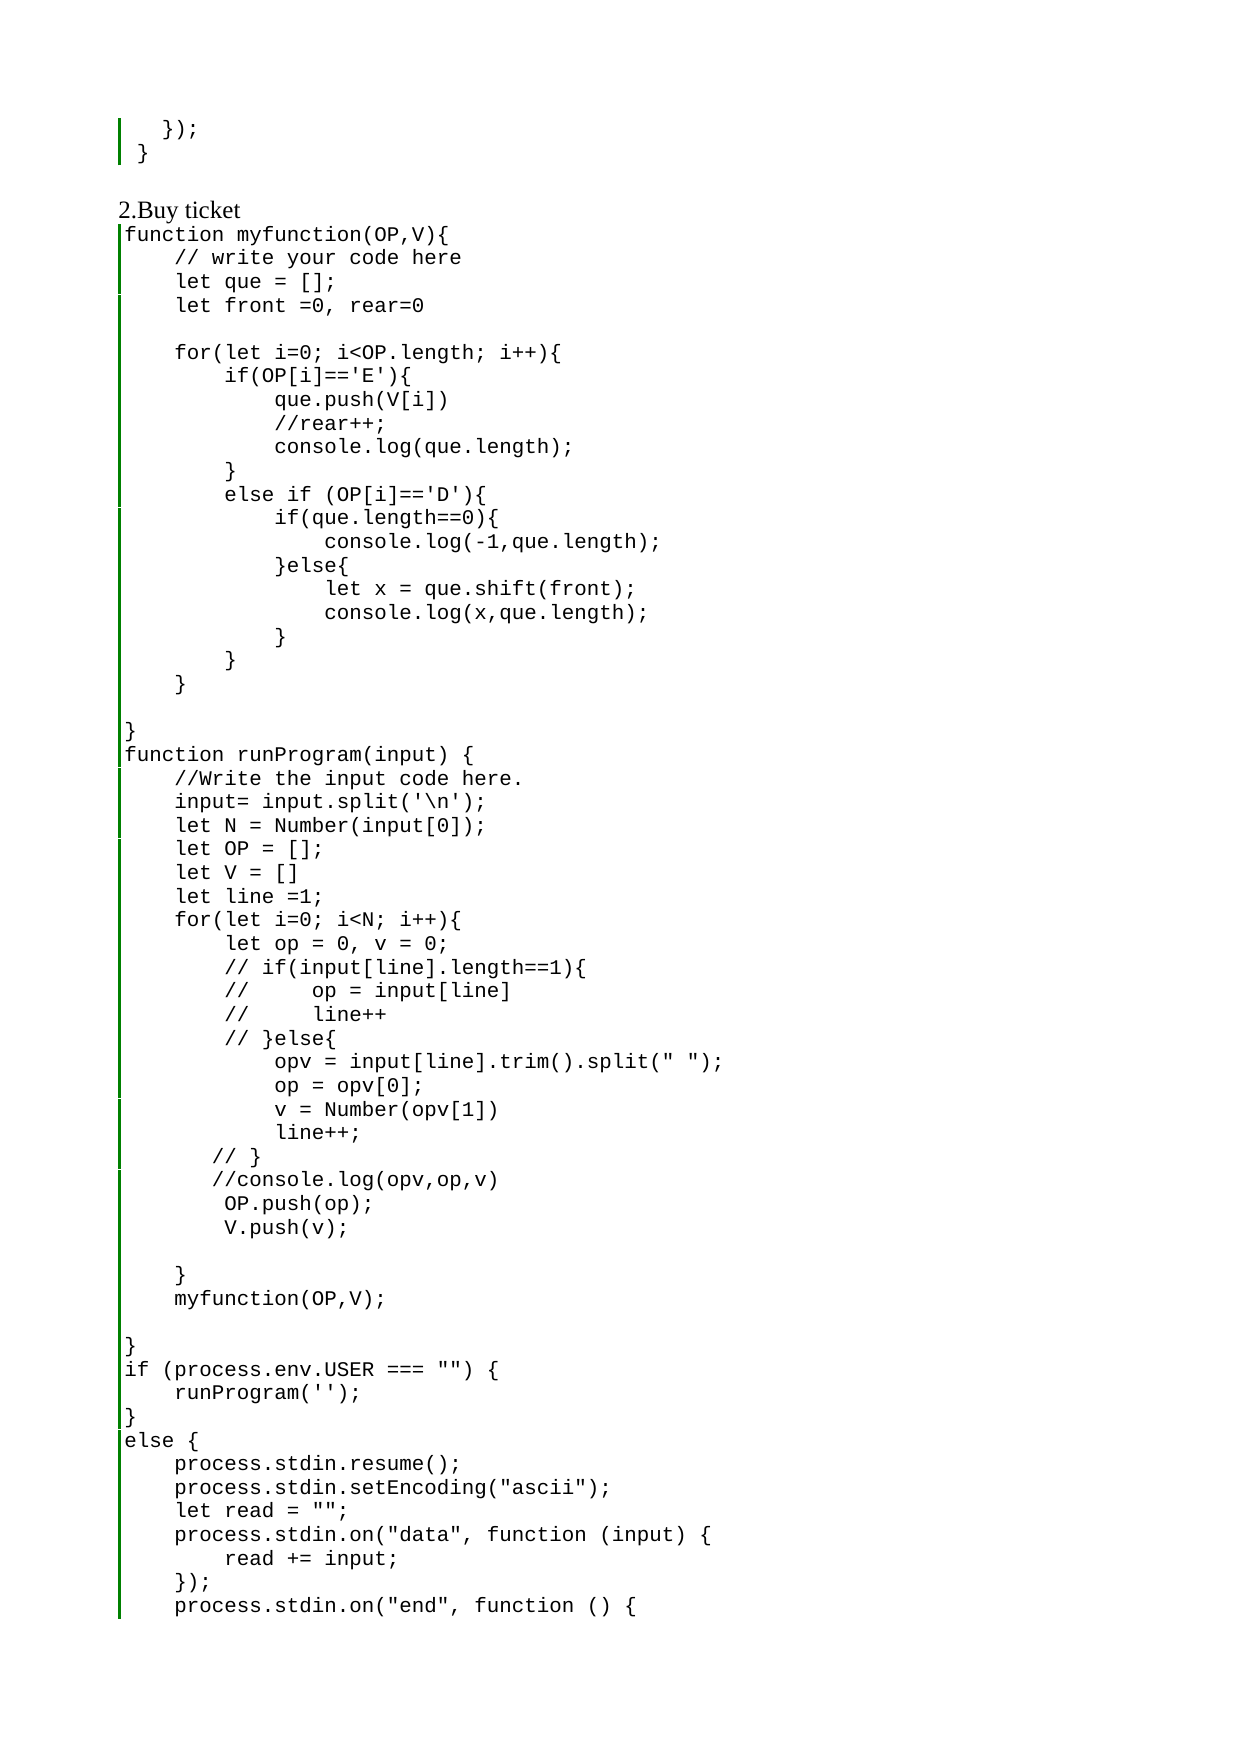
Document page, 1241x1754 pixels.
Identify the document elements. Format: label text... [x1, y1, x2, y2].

text v = Number(opv[1]) [119, 1098, 1122, 1122]
text } [121, 673, 1122, 697]
text let OP = []; [119, 838, 1122, 862]
text que.push(V[i]) [121, 389, 1122, 413]
text let N = Number(input[0]); [121, 815, 1122, 838]
text if(OP[i]=='E'){ [121, 366, 1122, 389]
text read += input; [121, 1548, 1122, 1571]
text OP.push(op); [121, 1193, 1122, 1217]
text }); [121, 118, 1122, 142]
text } [121, 1335, 1122, 1359]
text // write your code here [121, 247, 1122, 271]
text } [121, 1264, 1122, 1288]
text process.stdin.resume(); [121, 1453, 1122, 1477]
text } [121, 720, 1122, 744]
text // if(input[line].length==1){ [121, 957, 1122, 980]
text // line++ [121, 1004, 1122, 1028]
text } [121, 1406, 1122, 1429]
text let x = que.shift(front); [121, 578, 1122, 602]
text runProgram(''); [121, 1382, 1122, 1406]
text opv = input[line].trim().split(" "); [121, 1051, 1122, 1075]
text }); [121, 1571, 1122, 1595]
text // }else{ [121, 1028, 1122, 1051]
text }else{ [121, 555, 1122, 578]
text } [121, 626, 1122, 649]
text input= input.split('\n'); [121, 791, 1122, 815]
text if (process.env.USER === "") { [121, 1359, 1122, 1382]
text else if (OP[i]=='D'){ [121, 484, 1122, 507]
text let read = ""; [121, 1501, 1122, 1524]
text } [121, 142, 1122, 165]
text } [121, 460, 1122, 484]
text } [121, 649, 1122, 673]
text function runProgram(input) { [121, 744, 1122, 767]
text let op = 0, v = 0; [121, 933, 1122, 957]
text 2.Buy ticket [118, 195, 1122, 224]
text let V = [] [121, 862, 1122, 886]
text let front =0, rear=0 [119, 294, 1122, 318]
text myfunction(OP,V); [121, 1288, 1122, 1311]
text process.stdin.on("data", function (input) { [121, 1524, 1122, 1548]
text let line =1; [121, 886, 1122, 909]
text if(que.length==0){ [119, 507, 1122, 531]
text for(let i=0; i<N; i++){ [121, 909, 1122, 933]
text else { [119, 1429, 1122, 1453]
text //rear++; [121, 413, 1122, 436]
text //console.log(opv,op,v) [119, 1169, 1122, 1193]
text op = opv[0]; [121, 1075, 1122, 1098]
text let que = []; [121, 271, 1122, 294]
text // op = input[line] [121, 980, 1122, 1004]
text //Write the input code here. [119, 767, 1122, 791]
text console.log(que.length); [121, 436, 1122, 460]
text line++; [121, 1122, 1122, 1146]
text console.log(x,que.length); [121, 602, 1122, 626]
text for(let i=0; i<OP.length; i++){ [121, 342, 1122, 366]
text // } [121, 1146, 1122, 1169]
text process.stdin.setEncoding("ascii"); [121, 1477, 1122, 1501]
text function myfunction(OP,V){ [121, 224, 1122, 247]
text process.stdin.on("end", function () { [121, 1595, 1122, 1619]
text console.log(-1,que.length); [121, 531, 1122, 555]
text V.push(v); [121, 1217, 1122, 1240]
